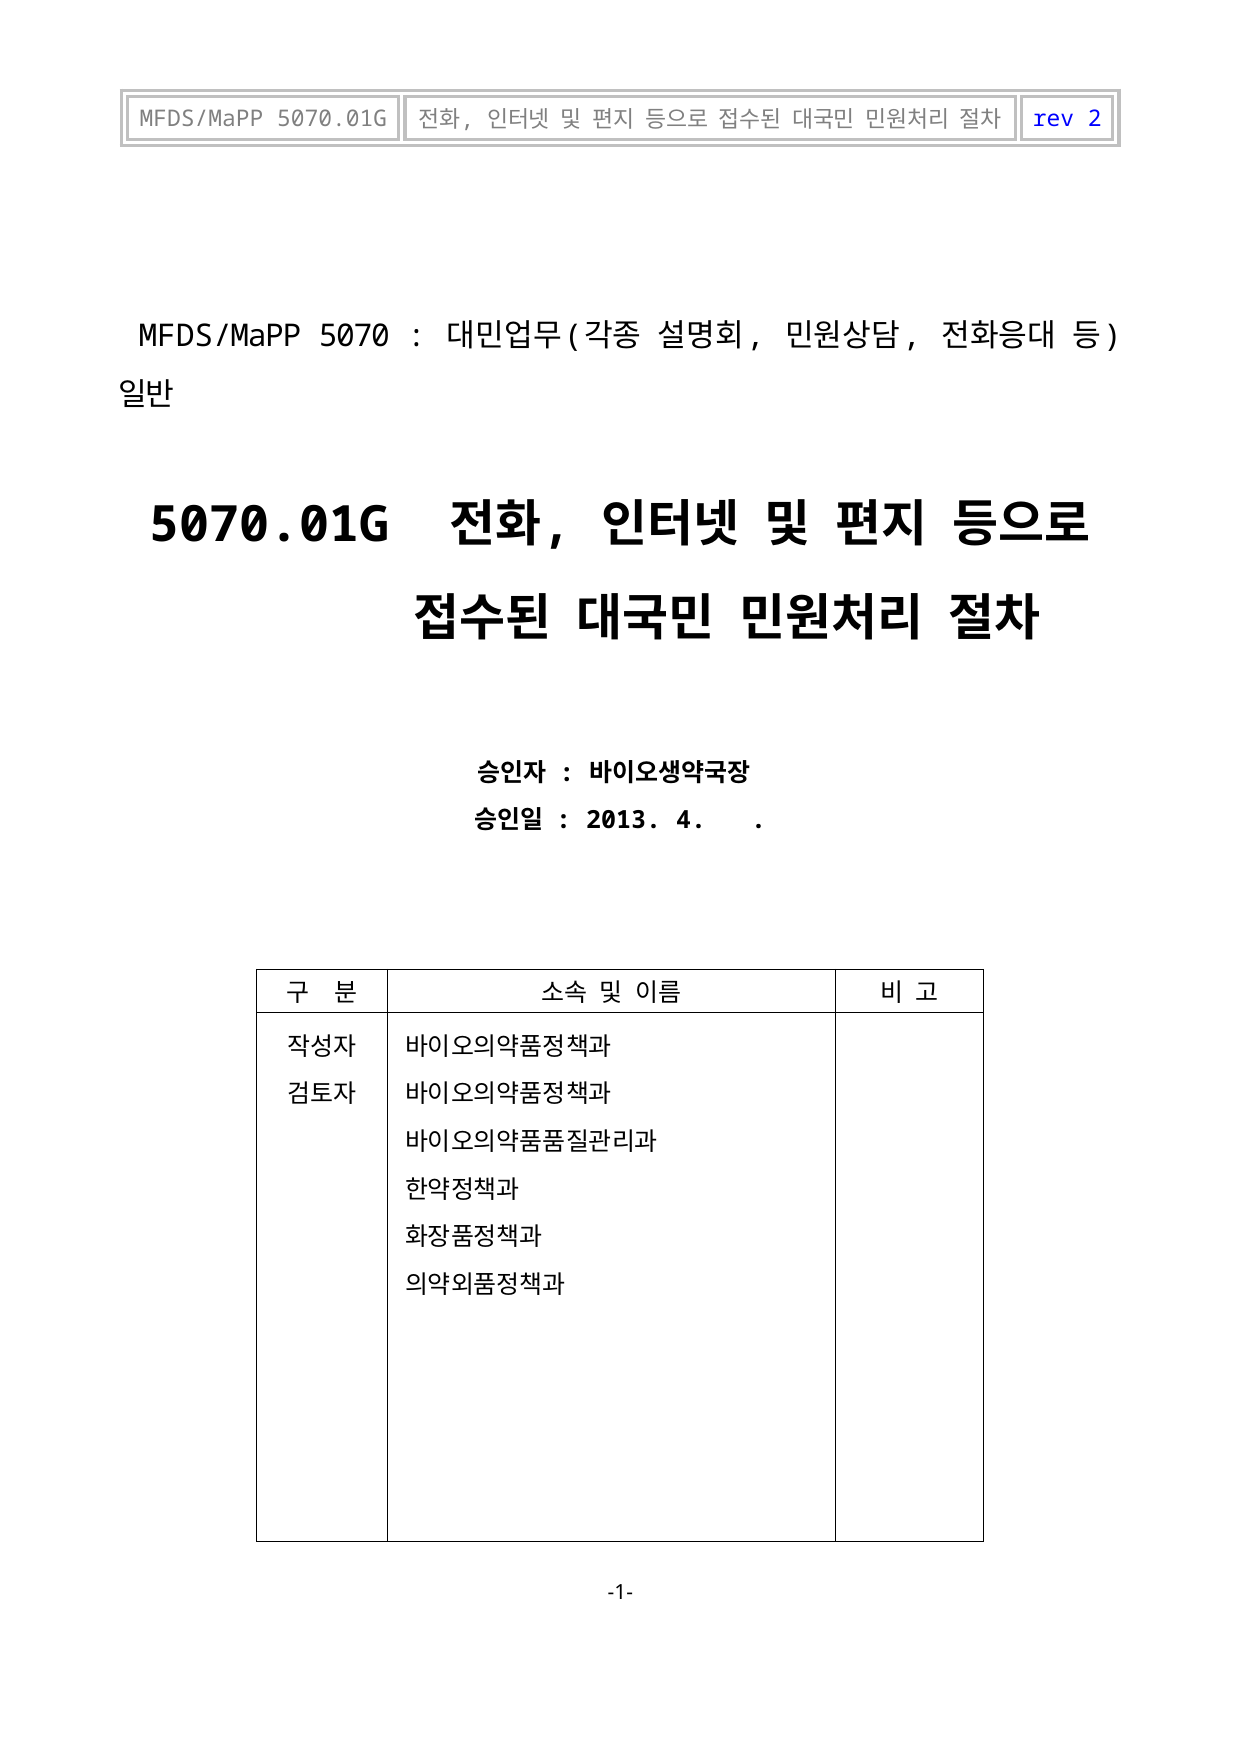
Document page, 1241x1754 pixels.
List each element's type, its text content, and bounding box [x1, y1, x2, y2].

text 승인일 : 2013. 4. . [118, 800, 1122, 836]
table_header 구 분 [257, 970, 387, 1012]
text 승인자 : 바이오생약국장 [118, 753, 1122, 789]
text 5070.01G 전화, 인터넷 및 편지 등으로 접수된 대국민 민원처리 절차 [118, 483, 1122, 650]
table_cell [836, 1013, 983, 1541]
table_cell 작성자 검토자 [257, 1013, 387, 1541]
table_header 소속 및 이름 [388, 970, 835, 1012]
table_header 비 고 [836, 970, 983, 1012]
table_cell 바이오의약품정책과 바이오의약품정책과 바이오의약품품질관리과 한약정책과 화장품정책과 의약외품정책과 [388, 1013, 835, 1541]
text MFDS/MaPP 5070 : 대민업무(각종 설명회, 민원상담, 전화응대 등) 일반 [118, 310, 1122, 414]
